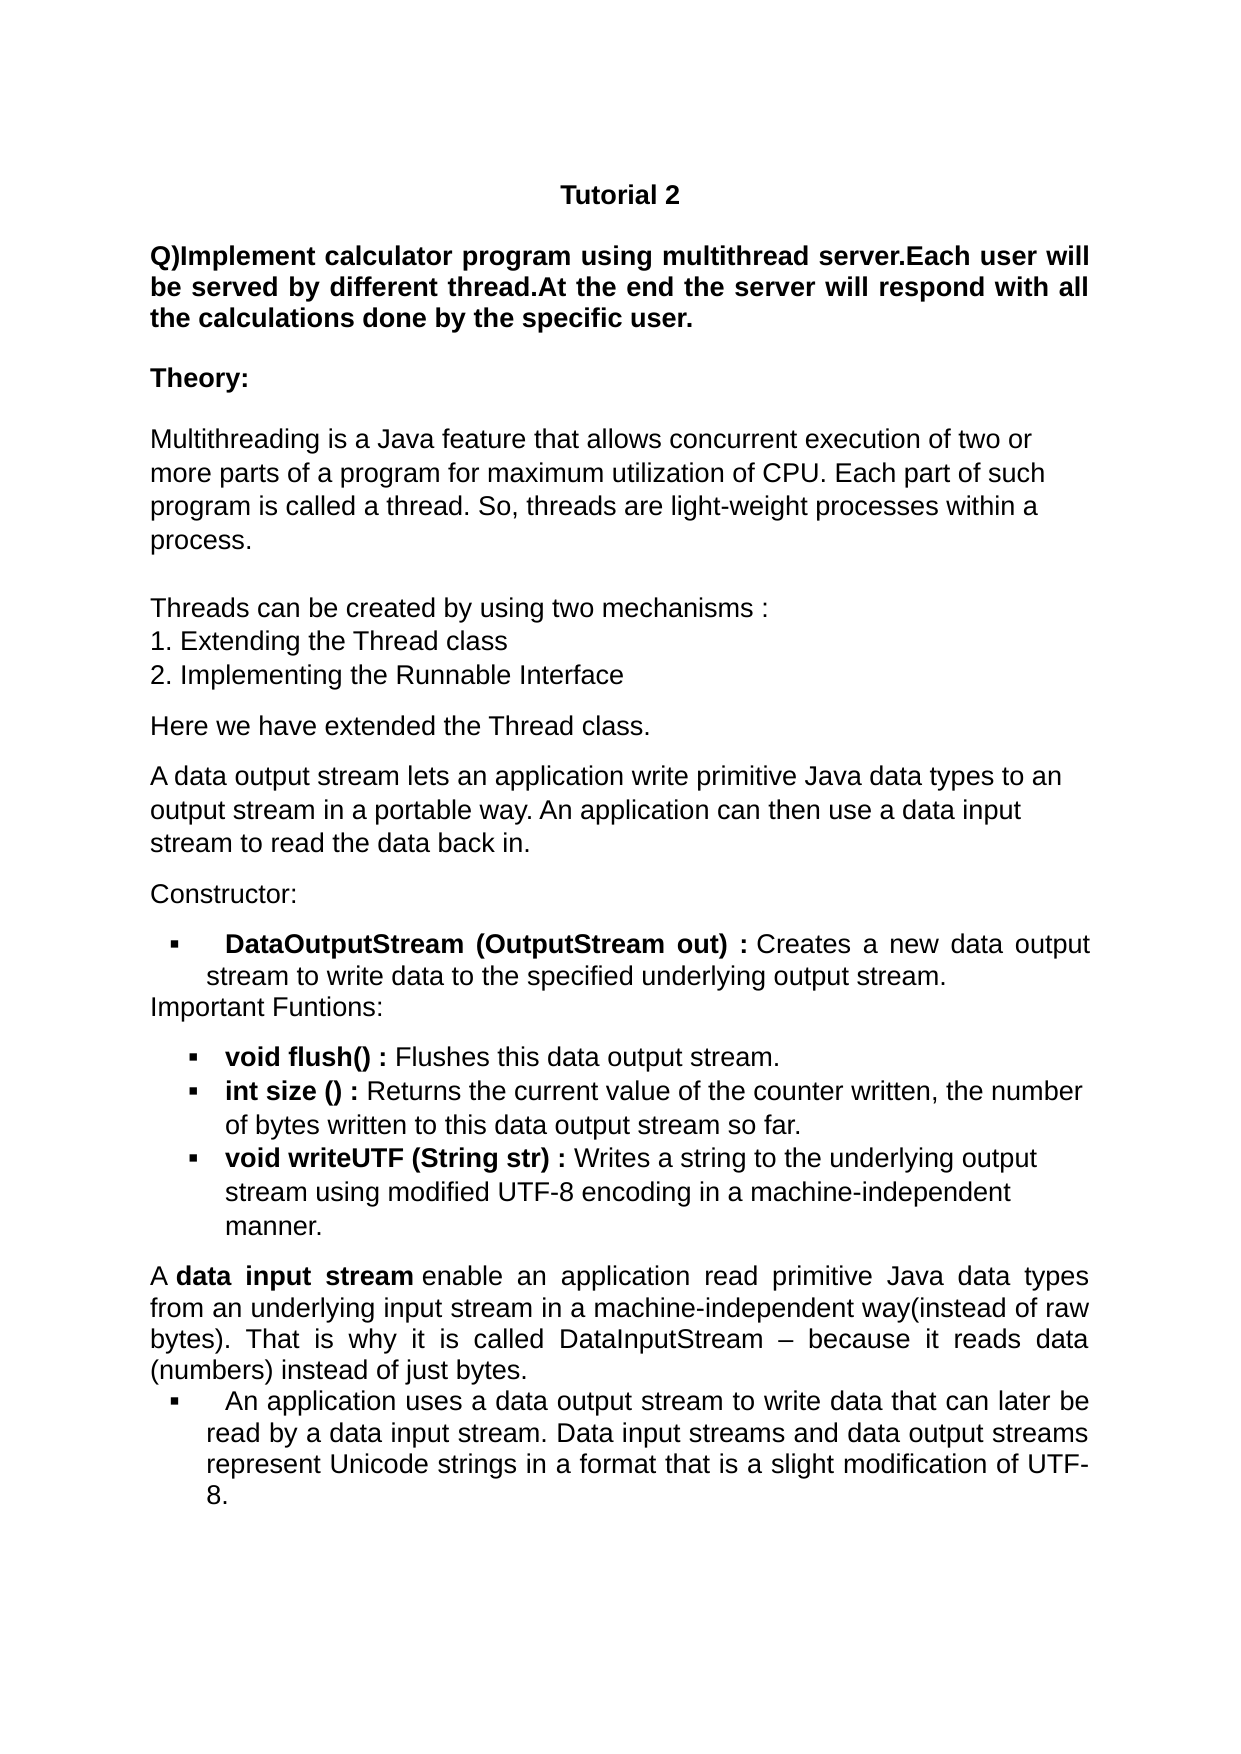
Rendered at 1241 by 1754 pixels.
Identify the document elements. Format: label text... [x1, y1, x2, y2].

list int size () : Returns the current value of the counter written, the number of bytes written to this data output stream so far. [187, 1075, 1090, 1140]
list An application uses a data output stream to write data that can later be read by a data input stream. Data input streams and data output streams represent Unicode strings in a format that is a slight modification of UTF-8. [169, 1385, 1090, 1510]
text Theory: [150, 362, 1090, 394]
text A data output stream lets an application write primitive Java data types to an output stream in a portable way. An application can then use a data input stream to read the data back in. [150, 760, 1090, 859]
text Here we have extended the Thread class. [150, 709, 1090, 741]
list void writeUTF (String str) : Writes a string to the underlying output stream using modified UTF-8 encoding in a machine-independent manner. [187, 1142, 1090, 1241]
list DataOutputStream (OutputStream out) : Creates a new data output stream to write data to the specified underlying output stream. [169, 928, 1090, 991]
text Constructor: [150, 878, 1090, 909]
list void flush() : Flushes this data output stream. [187, 1041, 1090, 1072]
text Multithreading is a Java feature that allows concurrent execution of two or more parts of a program for maximum utilization of CPU. Each part of such program is called a thread. So, threads are light-weight processes within a process. Threads can be created by using two mechanisms : 1. Extending the Thread class 2. Implementing the Runnable Interface [150, 423, 1090, 690]
text Tutorial 2 [150, 179, 1090, 210]
text Q)Implement calculator program using multithread server.Each user will be served by different thread.At the end the server will respond with all the calculations done by the specific user. [150, 239, 1090, 333]
text Important Funtions: [150, 991, 1090, 1022]
text A data input stream enable an application read primitive Java data types from an underlying input stream in a machine-independent way(instead of raw bytes). That is why it is called DataInputStream – because it reads data (numbers) instead of just bytes. [150, 1260, 1090, 1385]
